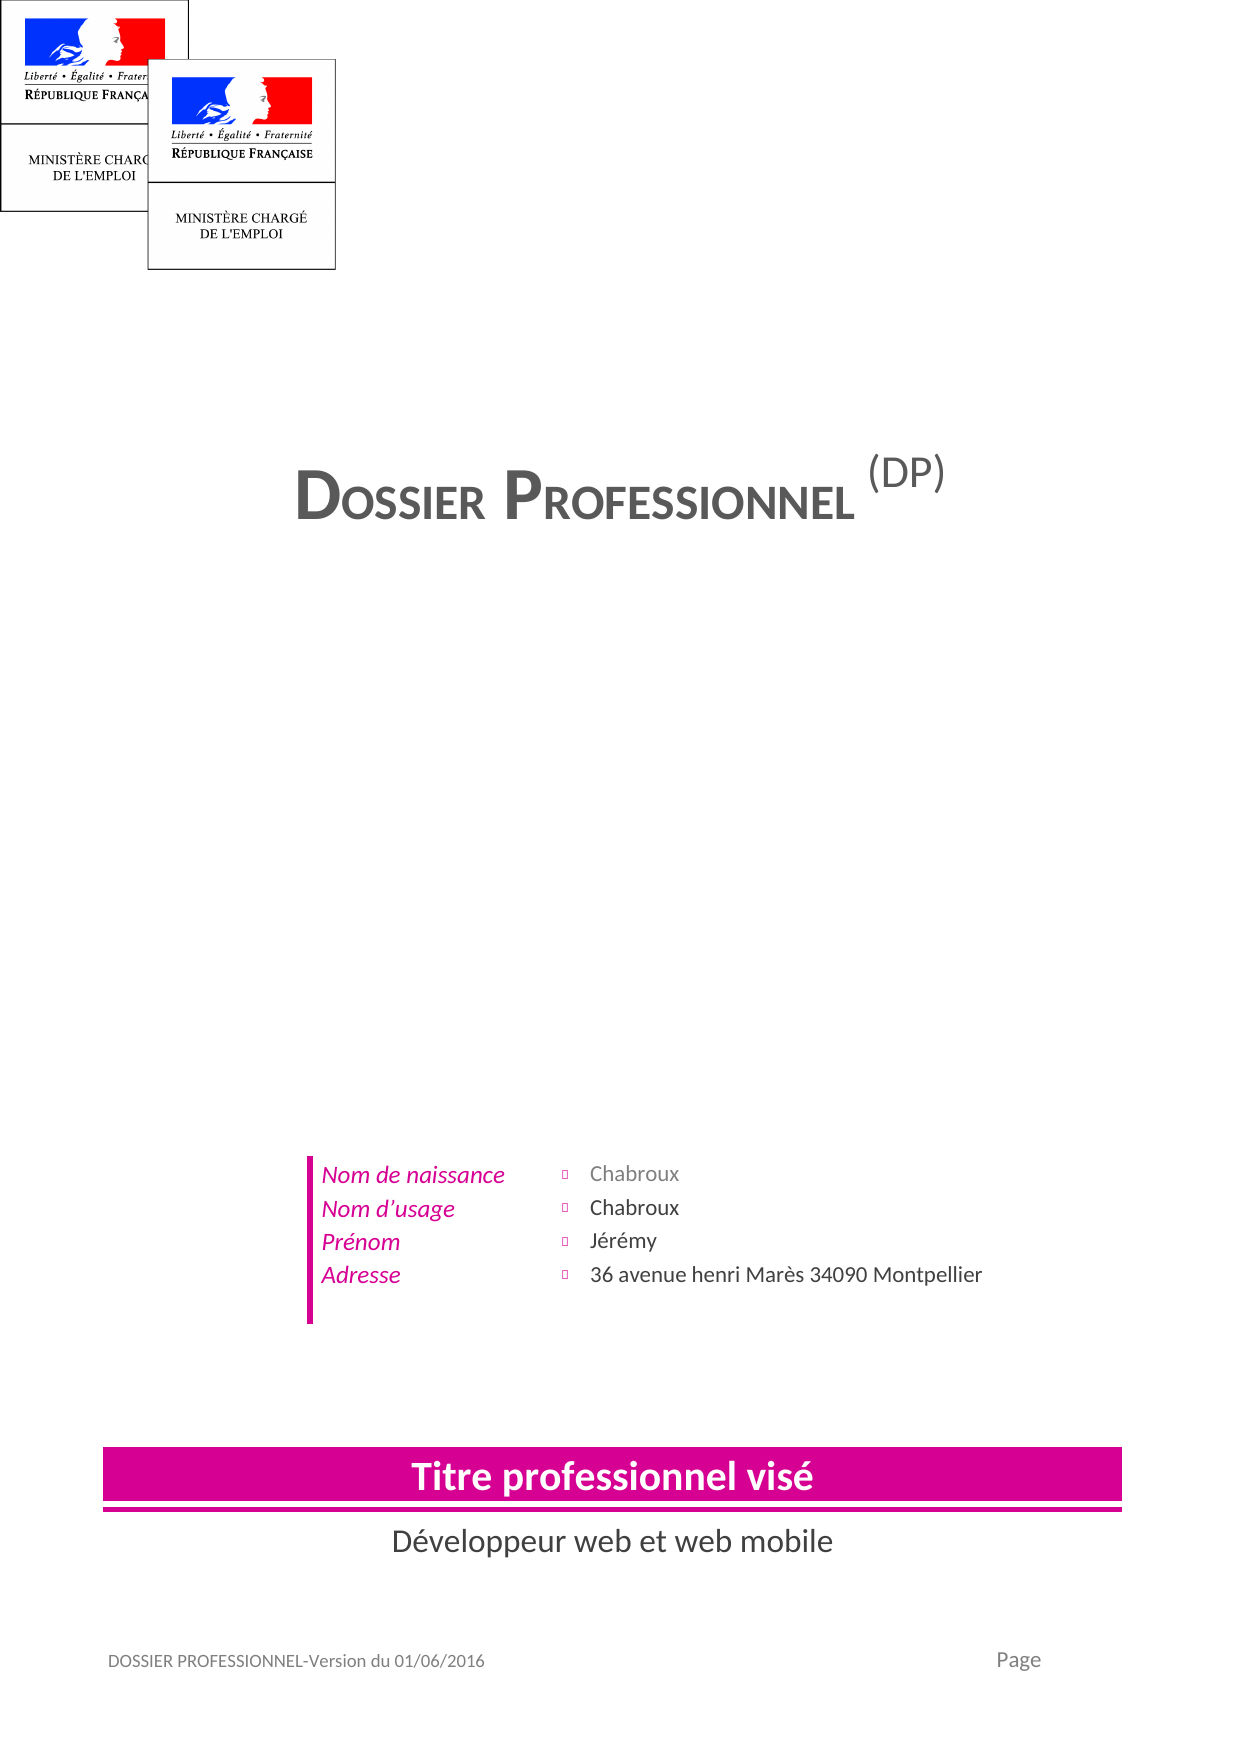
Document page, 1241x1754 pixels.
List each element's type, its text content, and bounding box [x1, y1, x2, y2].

table_cell Nom de naissance [313, 1156, 554, 1190]
table_cell [103, 1501, 1122, 1507]
table_cell  [554, 1190, 579, 1223]
table_cell Prénom [313, 1223, 554, 1257]
table_cell  [554, 1223, 579, 1257]
table_cell Jérémy [579, 1223, 1122, 1257]
table_cell Chabroux [579, 1190, 1122, 1223]
table_cell [554, 1290, 579, 1324]
table_header [554, 1123, 579, 1156]
table_cell Adresse [313, 1257, 554, 1290]
picture [0, 0, 336, 270]
table_cell  [554, 1257, 579, 1290]
table_cell Chabroux [579, 1156, 1122, 1190]
table_cell Nom d’usage [313, 1190, 554, 1223]
table_cell Développeur web et web mobile [103, 1512, 1122, 1566]
table_header Titre professionnel visé [103, 1447, 1122, 1501]
table_header [579, 1123, 1122, 1156]
table_cell 36 avenue henri Marès 34090 Montpellier [579, 1257, 1122, 1324]
table_cell [313, 1290, 554, 1324]
table_header [310, 1123, 554, 1156]
table_cell  [554, 1156, 579, 1190]
